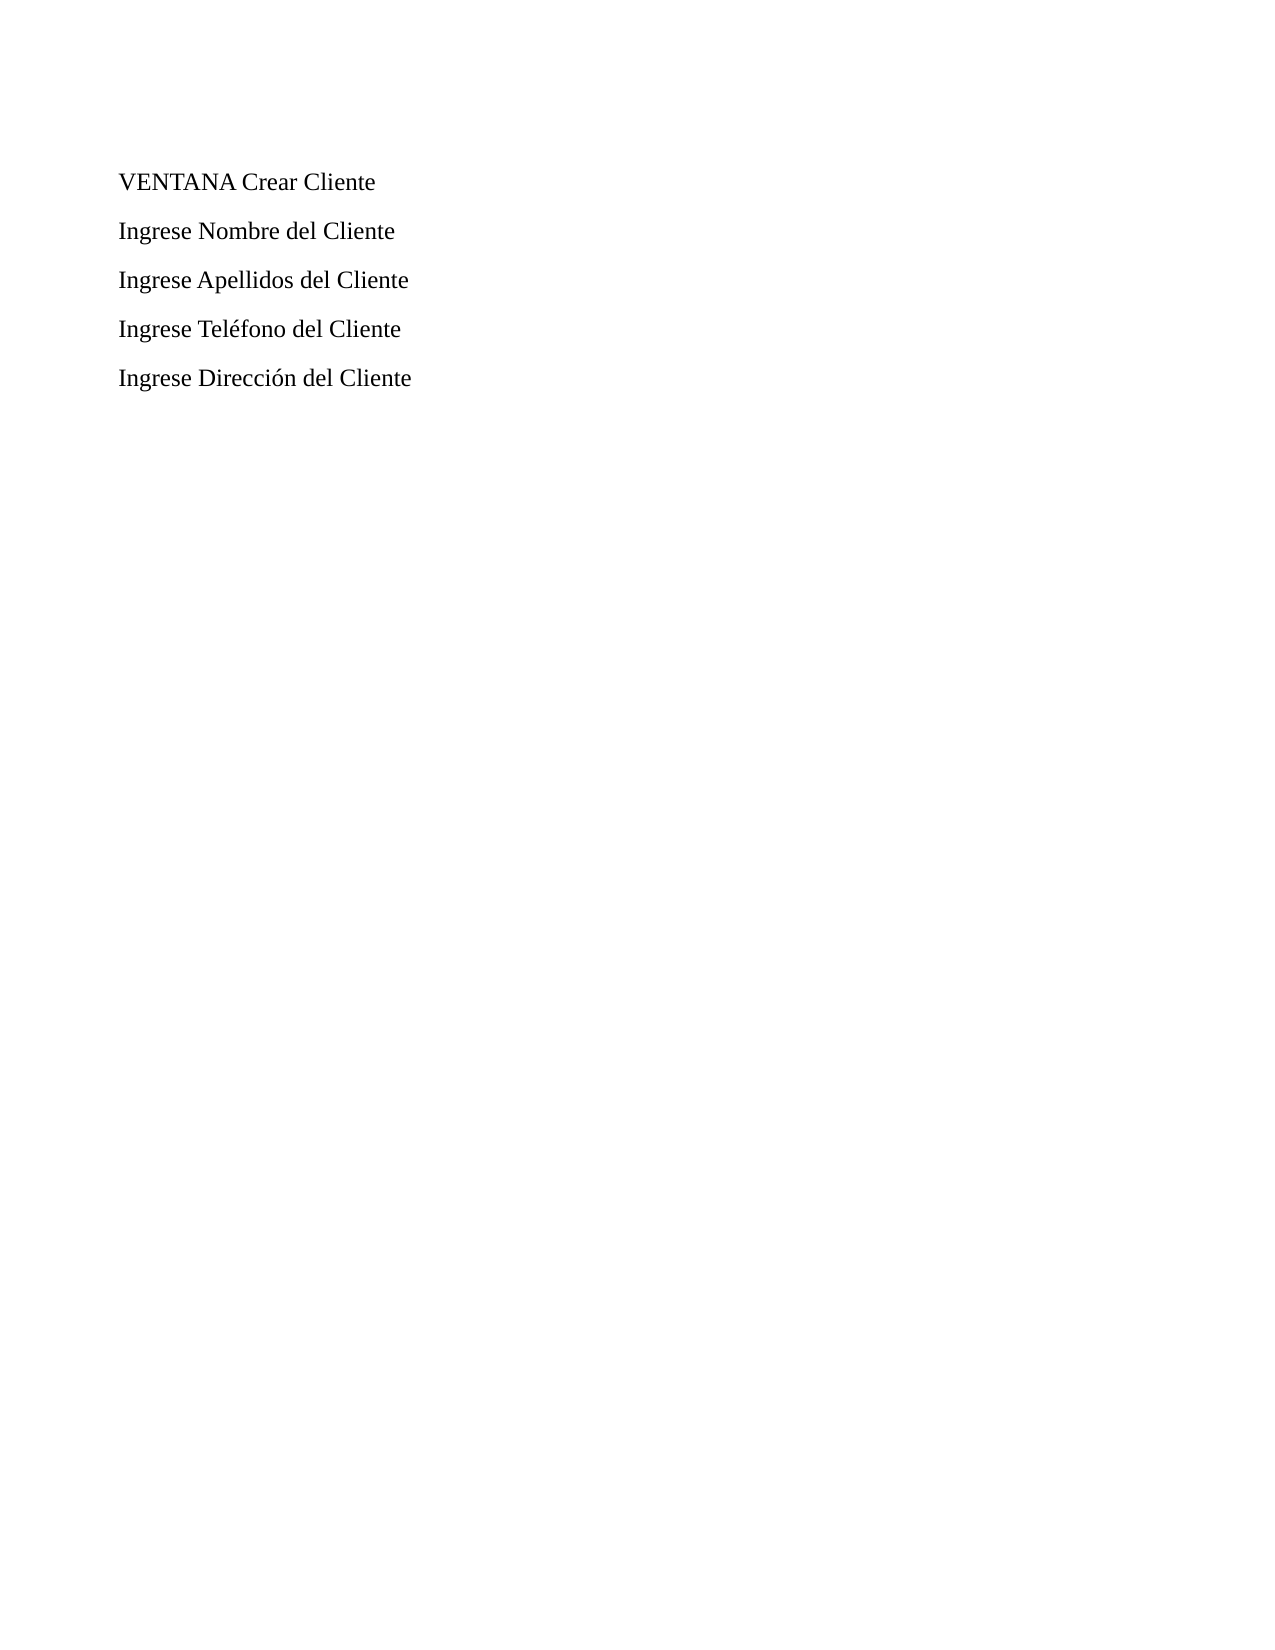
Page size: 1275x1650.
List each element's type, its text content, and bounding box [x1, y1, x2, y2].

text VENTANA Crear Cliente [118, 167, 1157, 196]
text Ingrese Dirección del Cliente [118, 363, 1157, 392]
text Ingrese Apellidos del Cliente [118, 265, 1157, 294]
text Ingrese Teléfono del Cliente [118, 314, 1157, 343]
text Ingrese Nombre del Cliente [118, 216, 1157, 245]
